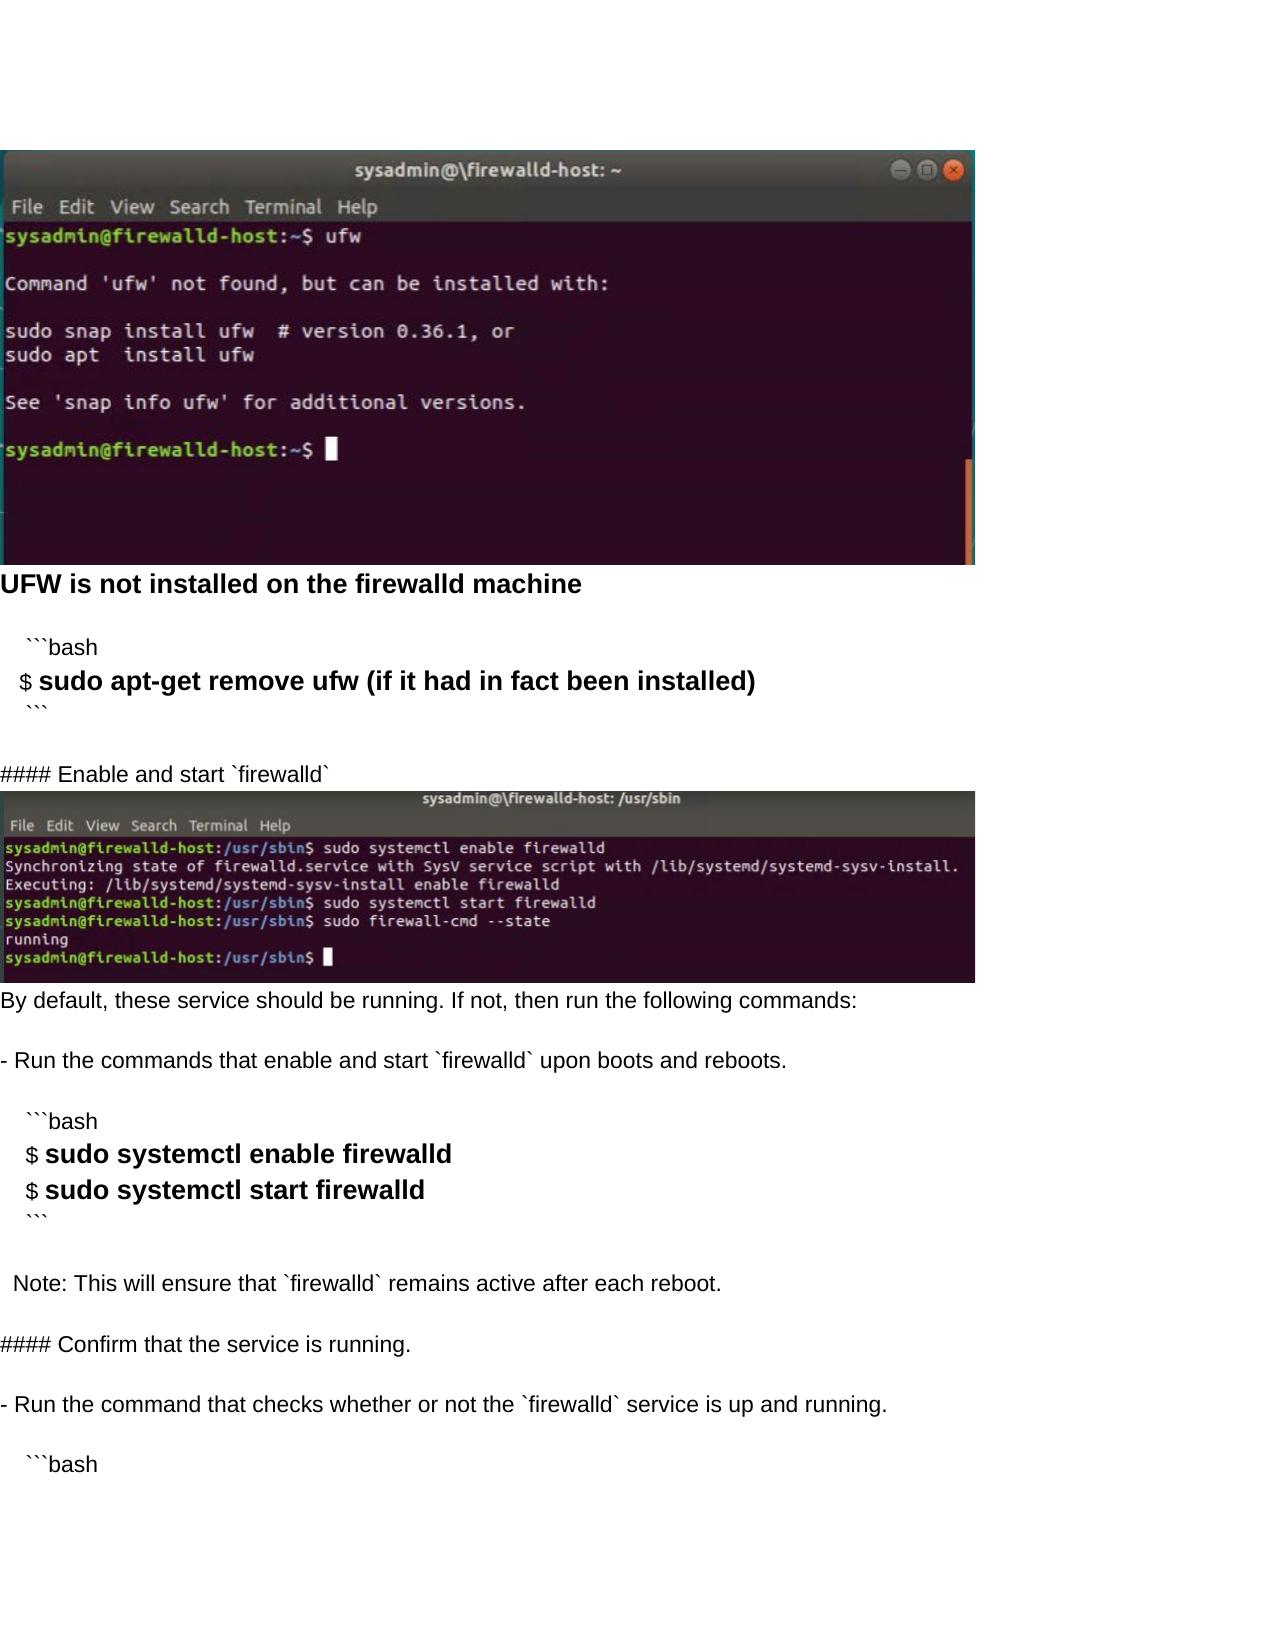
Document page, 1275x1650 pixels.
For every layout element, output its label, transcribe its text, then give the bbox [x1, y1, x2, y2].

text UFW is not installed on the firewalld machine [0, 568, 1275, 630]
text By default, these service should be running. If not, then run the following commands: [0, 987, 1275, 1013]
text $ sudo systemctl enable firewalld [0, 1138, 1275, 1169]
text ``` [0, 1210, 1275, 1236]
text ```bash [0, 1108, 1275, 1134]
text Note: This will ensure that `firewalld` remains active after each reboot. [0, 1270, 1275, 1297]
text ```bash [0, 1451, 1275, 1478]
text #### Enable and start `firewalld` [0, 761, 1275, 787]
picture [0, 791, 976, 983]
text [976, 150, 1275, 564]
text $ sudo systemctl start firewalld [0, 1174, 1275, 1205]
text - Run the command that checks whether or not the `firewalld` service is up and running. [0, 1391, 1275, 1417]
text ```bash $ sudo apt-get remove ufw (if it had in fact been installed) [0, 634, 1275, 696]
text #### Confirm that the service is running. [0, 1331, 1275, 1357]
picture [0, 150, 976, 565]
text - Run the commands that enable and start `firewalld` upon boots and reboots. [0, 1047, 1275, 1074]
text ``` [0, 701, 1275, 727]
